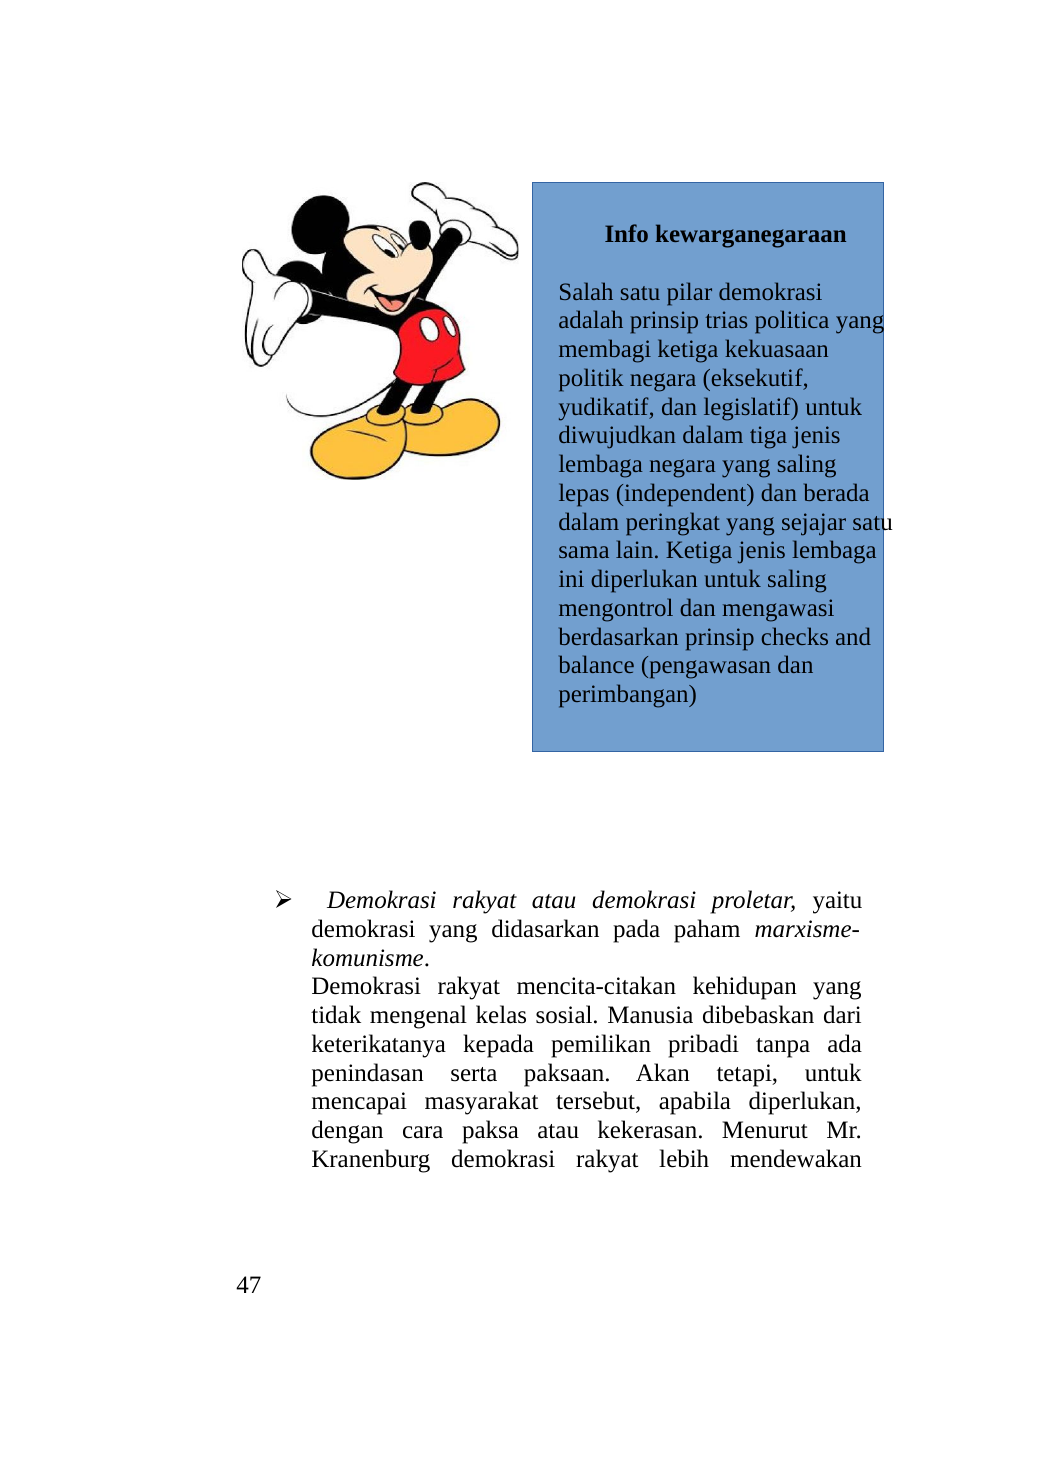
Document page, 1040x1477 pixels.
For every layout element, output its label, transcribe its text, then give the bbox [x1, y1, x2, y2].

picture [242, 182, 519, 480]
list Demokrasi rakyat atau demokrasi proletar, yaitu demokrasi yang didasarkan pada paham marxisme-komunisme. [274, 885, 862, 971]
table_header [236, 177, 526, 798]
list Demokrasi rakyat mencita-citakan kehidupan yang tidak mengenal kelas sosial. Manusia dibebaskan dari keterikatanya kepada pemilikan pribadi tanpa ada penindasan serta paksaan. Akan tetapi, untuk mencapai masyarakat tersebut, apabila diperlukan, dengan cara paksa atau kekerasan. Menurut Mr. Kranenburg demokrasi rakyat lebih mendewakan [274, 971, 862, 1173]
table_header [526, 177, 904, 798]
